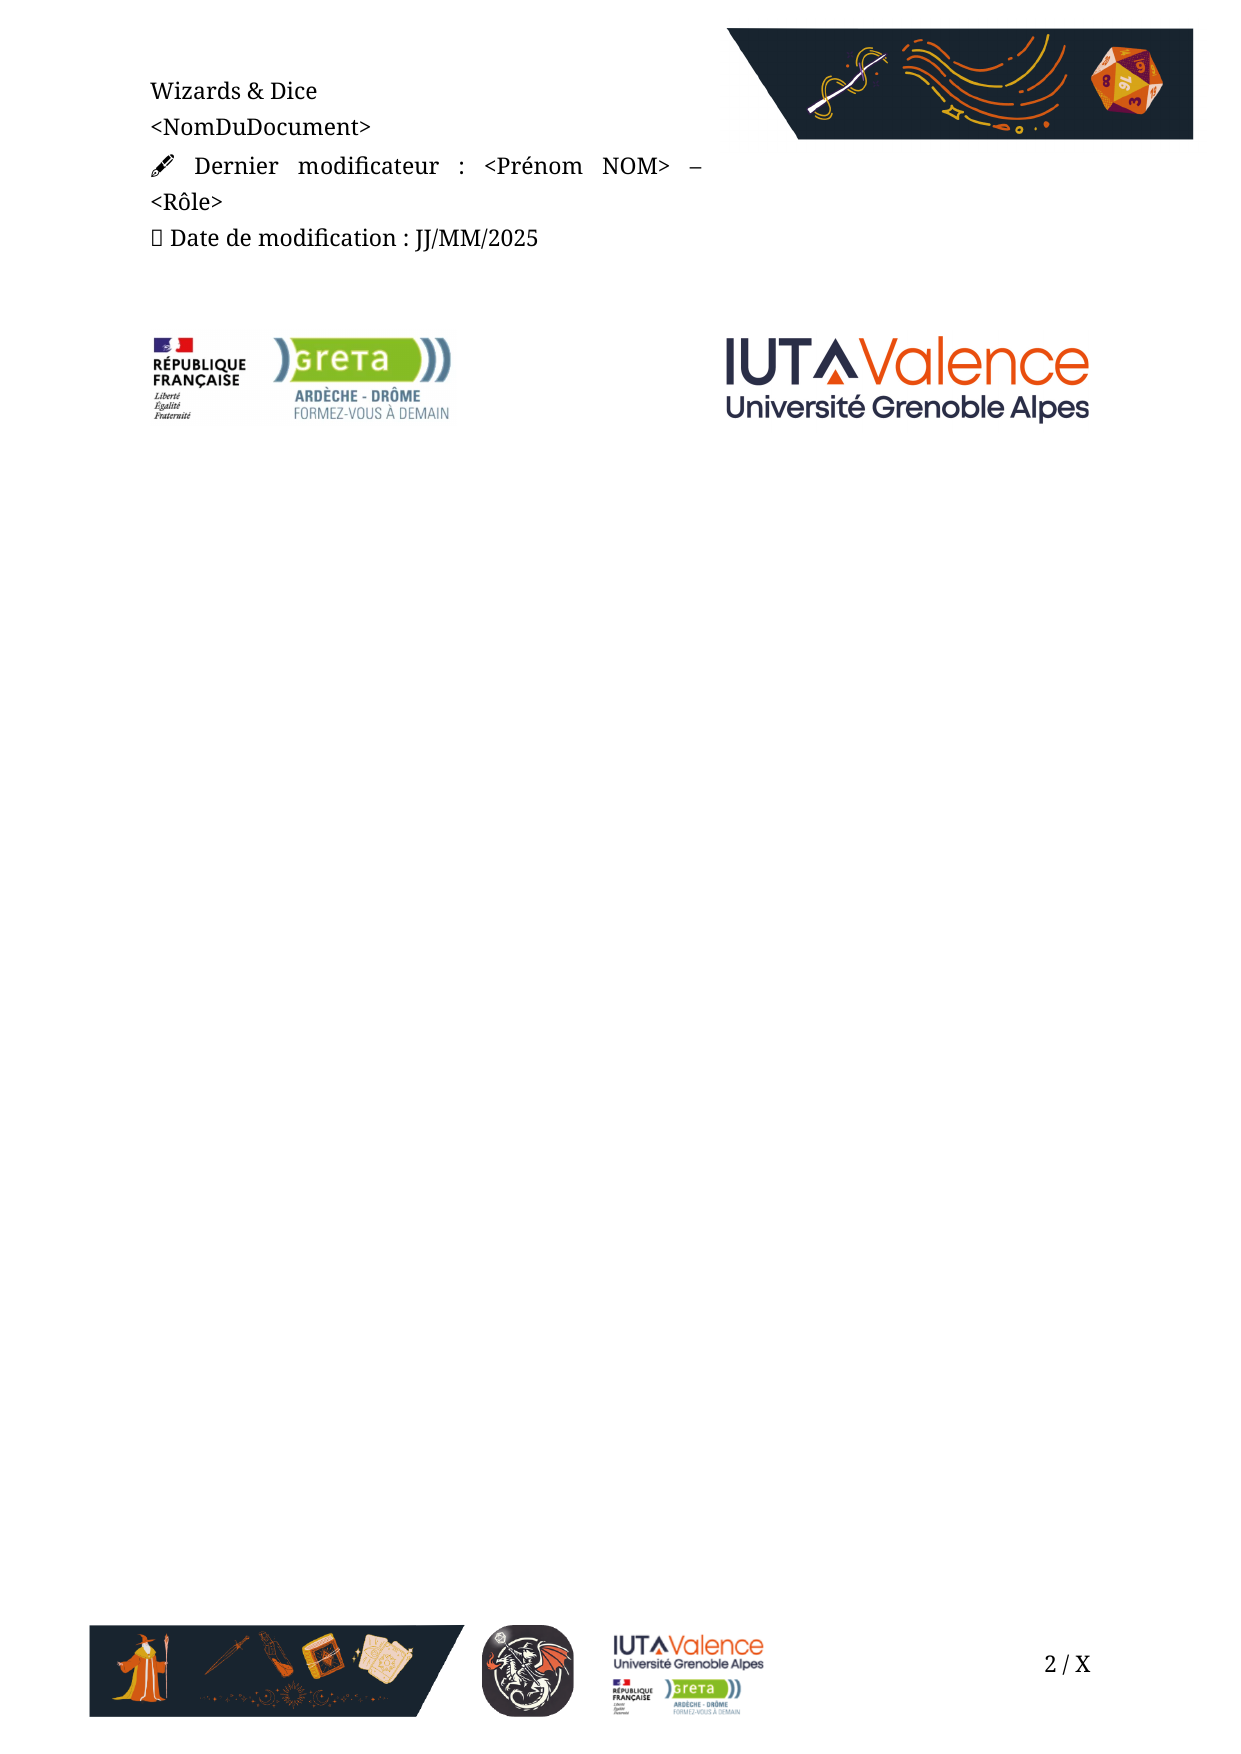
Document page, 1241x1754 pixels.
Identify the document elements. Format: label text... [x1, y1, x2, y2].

picture [720, 18, 1208, 153]
picture [81, 1614, 788, 1726]
picture [150, 329, 457, 426]
picture [726, 330, 1089, 433]
text 🖋️ Dernier modificateur : <Prénom NOM> – <Rôle> [150, 150, 1090, 217]
text 📅 Date de modification : JJ/MM/2025 [150, 222, 1090, 253]
